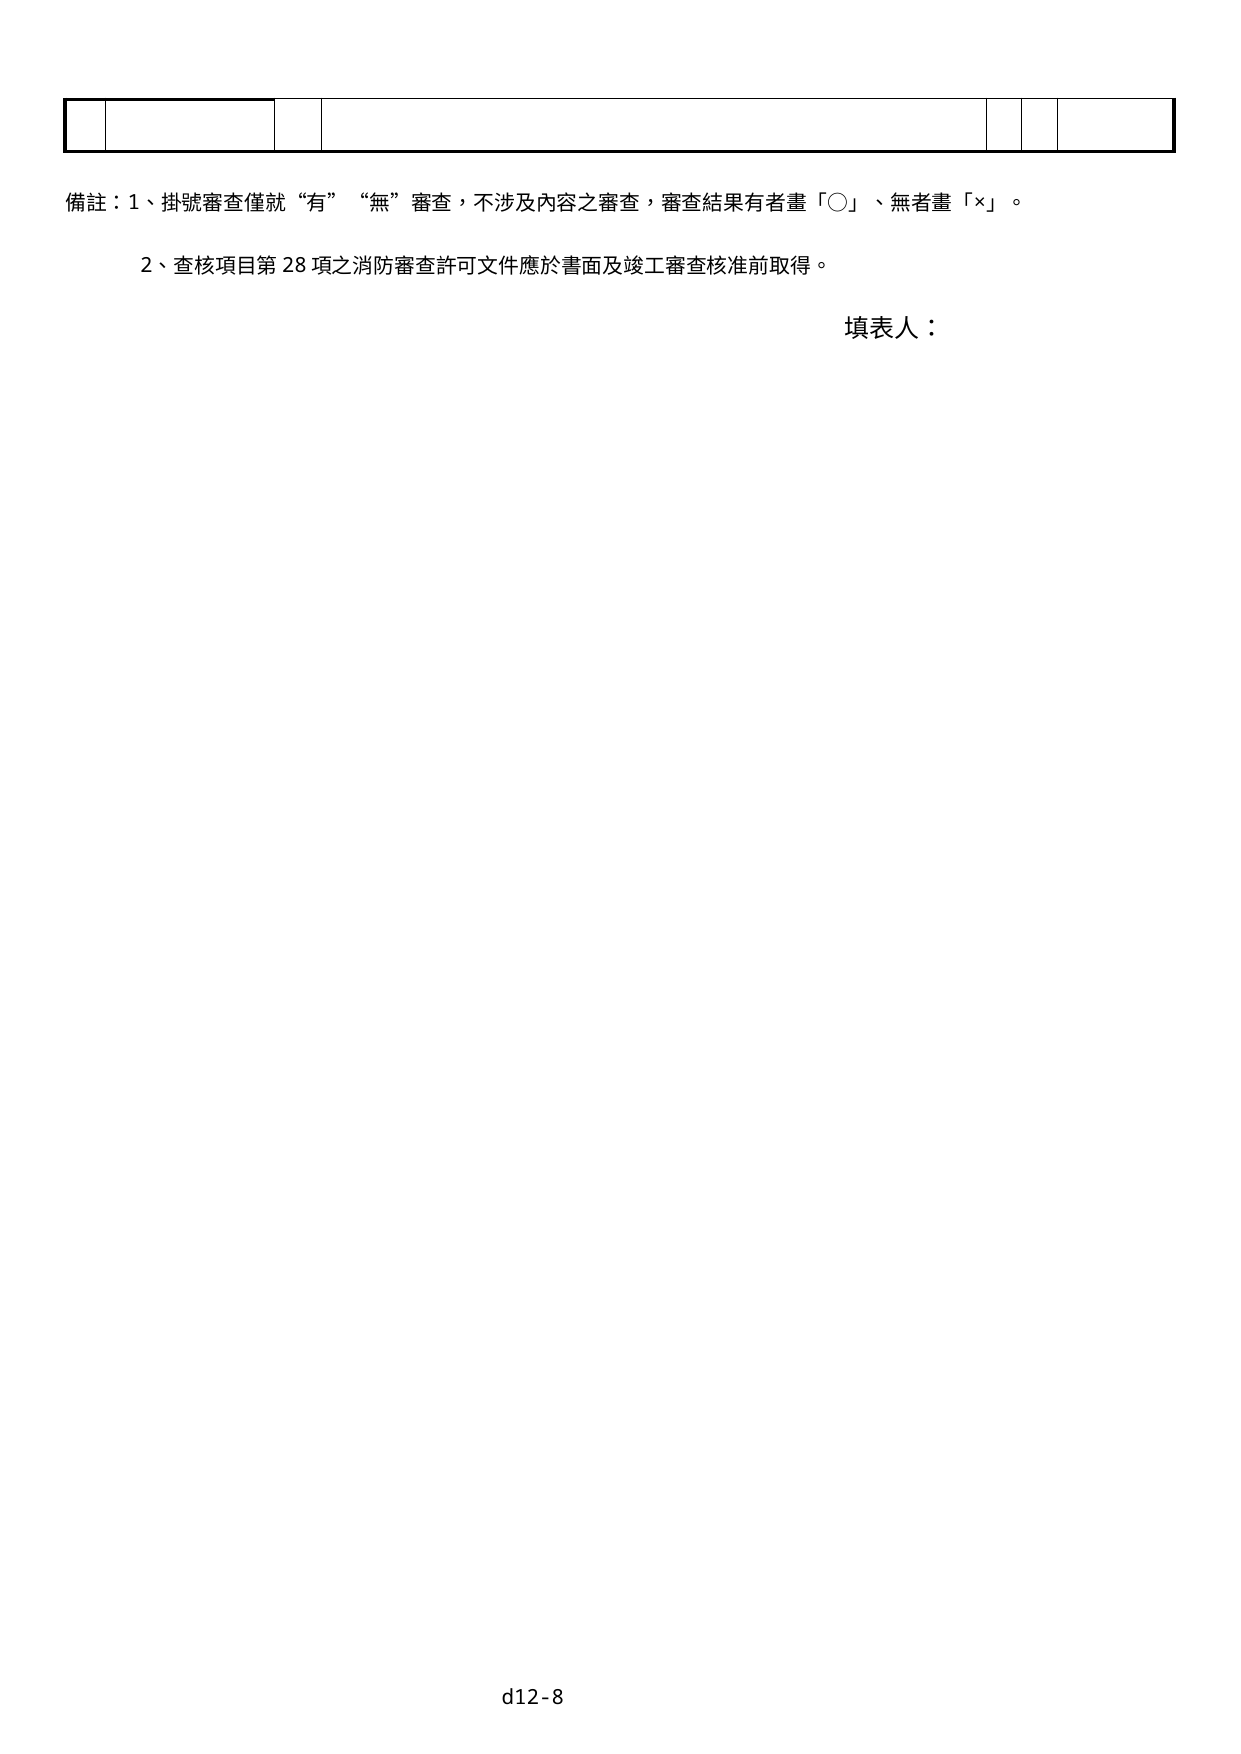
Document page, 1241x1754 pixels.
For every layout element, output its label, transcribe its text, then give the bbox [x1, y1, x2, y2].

table_cell [987, 99, 1021, 149]
table_cell [106, 101, 274, 149]
table_cell 41 [275, 99, 321, 149]
text 填表人： [844, 285, 1175, 347]
table_cell [1058, 99, 1172, 149]
table_cell 竣工圖說（圖套裝訂）（建築師簽章）（乙式兩份）（竣工查驗時檢附若涉及分併戶檢附三份）（僅涉及項目更動者免附） [322, 99, 986, 149]
table_cell [67, 101, 105, 149]
table_cell [1022, 99, 1057, 149]
text 2、查核項目第28項之消防審查許可文件應於書面及竣工審查核准前取得。 [65, 222, 1175, 285]
text 備註：1、掛號審查僅就“有”“無”審查，不涉及內容之審查，審查結果有者畫「○」、無者畫「×」。 [65, 160, 1175, 222]
